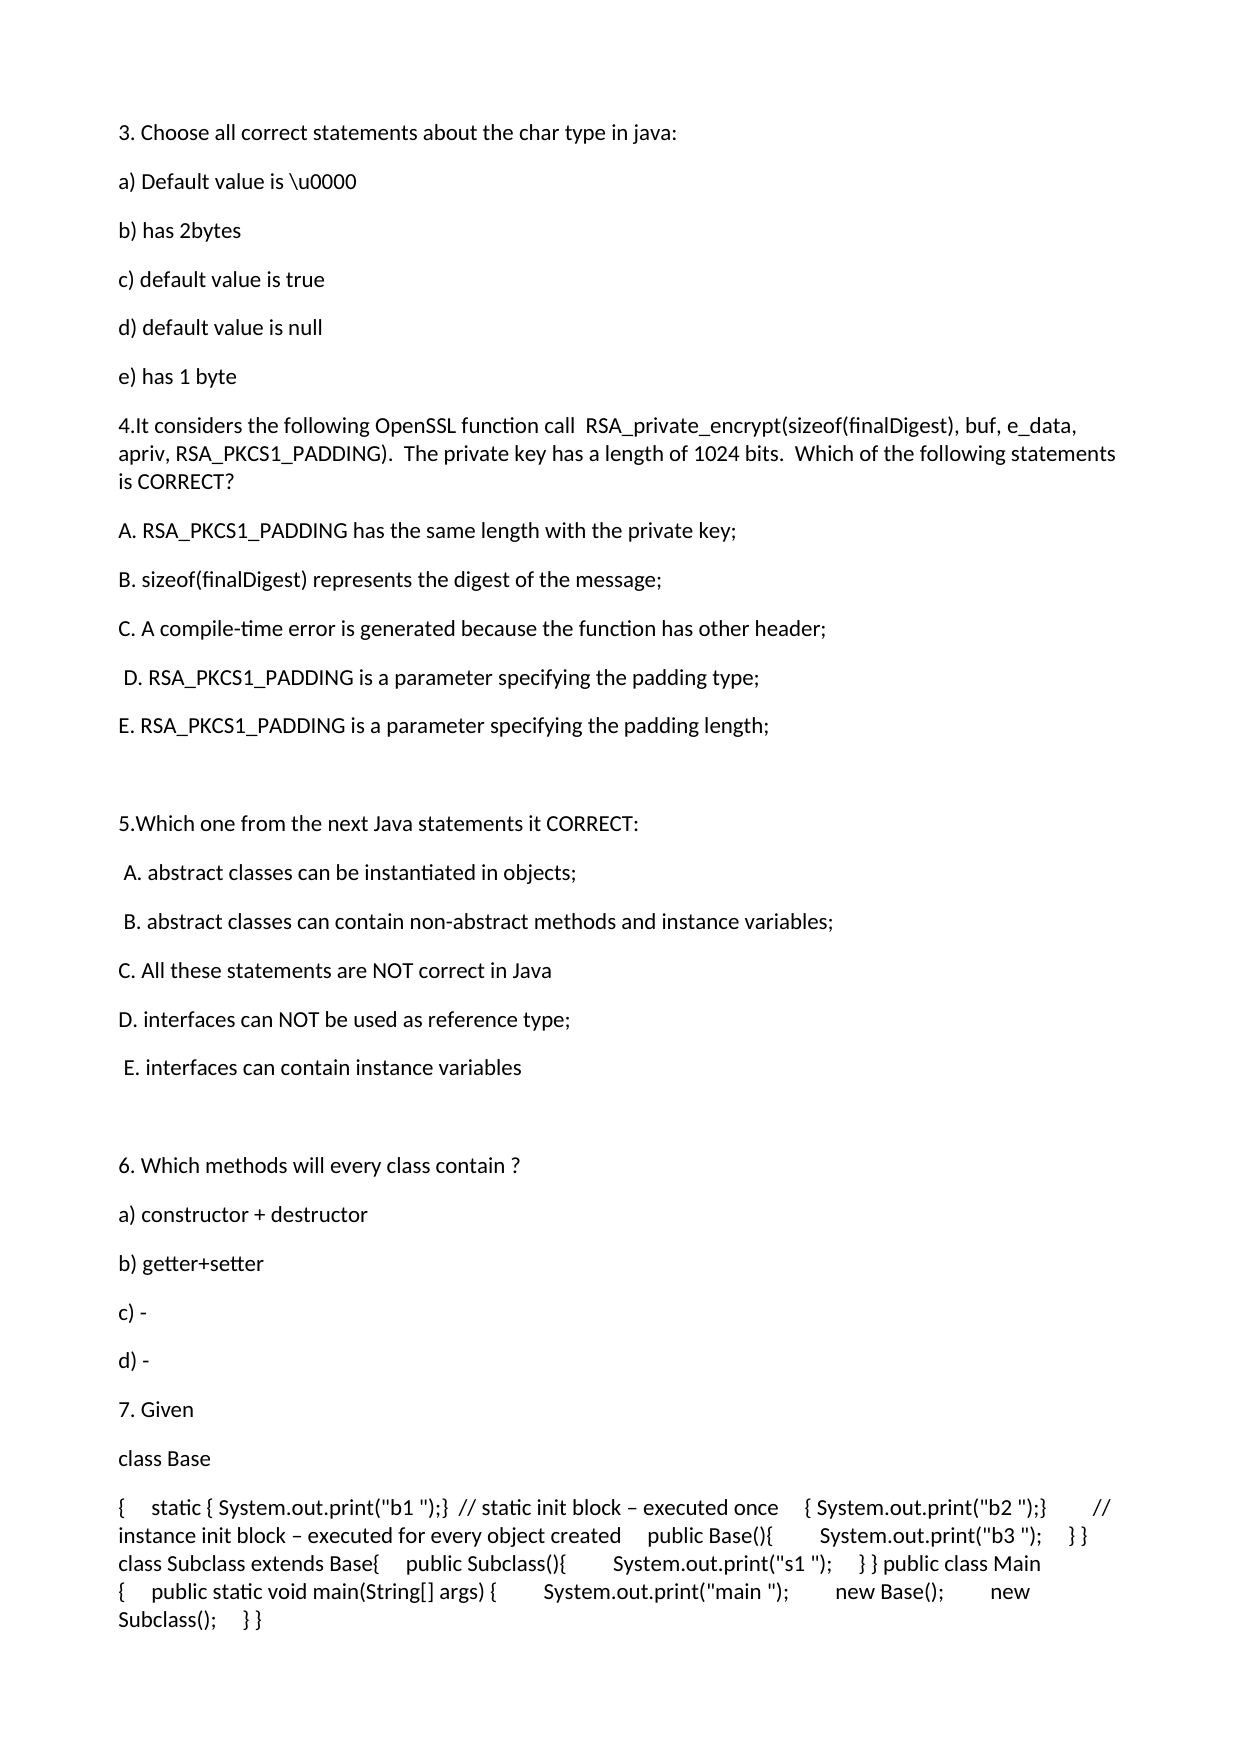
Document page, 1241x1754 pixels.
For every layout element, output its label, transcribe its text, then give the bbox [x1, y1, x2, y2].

text C. All these statements are NOT correct in Java [118, 956, 1122, 984]
text a) Default value is \u0000 [118, 167, 1122, 195]
text 6. Which methods will every class contain ? [118, 1151, 1122, 1179]
text 3. Choose all correct statements about the char type in java: [118, 118, 1122, 146]
text d) default value is null [118, 313, 1122, 342]
text c) default value is true [118, 265, 1122, 293]
text 7. Given [118, 1396, 1122, 1423]
text E. interfaces can contain instance variables [118, 1053, 1122, 1082]
text { static { System.out.print("b1 ");} // static init block – executed once { System.out.print("b2 ");} // instance init block – executed for every object created public Base(){ System.out.print("b3 "); } } class Subclass extends Base{ public Subclass(){ System.out.print("s1 "); } } public class Main { public static void main(String[] args) { System.out.print("main "); new Base(); new Subclass(); } } [118, 1493, 1122, 1633]
text b) getter+setter [118, 1249, 1122, 1277]
text E. RSA_PKCS1_PADDING is a parameter specifying the padding length; [118, 712, 1122, 739]
text b) has 2bytes [118, 216, 1122, 244]
text B. abstract classes can contain non-abstract methods and instance variables; [118, 907, 1122, 935]
text class Base [118, 1444, 1122, 1472]
text 4.It considers the following OpenSSL function call RSA_private_encrypt(sizeof(finalDigest), buf, e_data, apriv, RSA_PKCS1_PADDING). The private key has a length of 1024 bits. Which of the following statements is CORRECT? [118, 411, 1122, 495]
text C. A compile-time error is generated because the function has other header; [118, 614, 1122, 642]
text B. sizeof(finalDigest) represents the digest of the message; [118, 565, 1122, 593]
text e) has 1 byte [118, 362, 1122, 390]
text c) - [118, 1298, 1122, 1326]
text d) - [118, 1347, 1122, 1375]
text A. RSA_PKCS1_PADDING has the same length with the private key; [118, 516, 1122, 544]
text D. RSA_PKCS1_PADDING is a parameter specifying the padding type; [118, 663, 1122, 691]
text D. interfaces can NOT be used as reference type; [118, 1005, 1122, 1033]
text A. abstract classes can be instantiated in objects; [118, 858, 1122, 886]
text a) constructor + destructor [118, 1200, 1122, 1228]
text 5.Which one from the next Java statements it CORRECT: [118, 809, 1122, 837]
